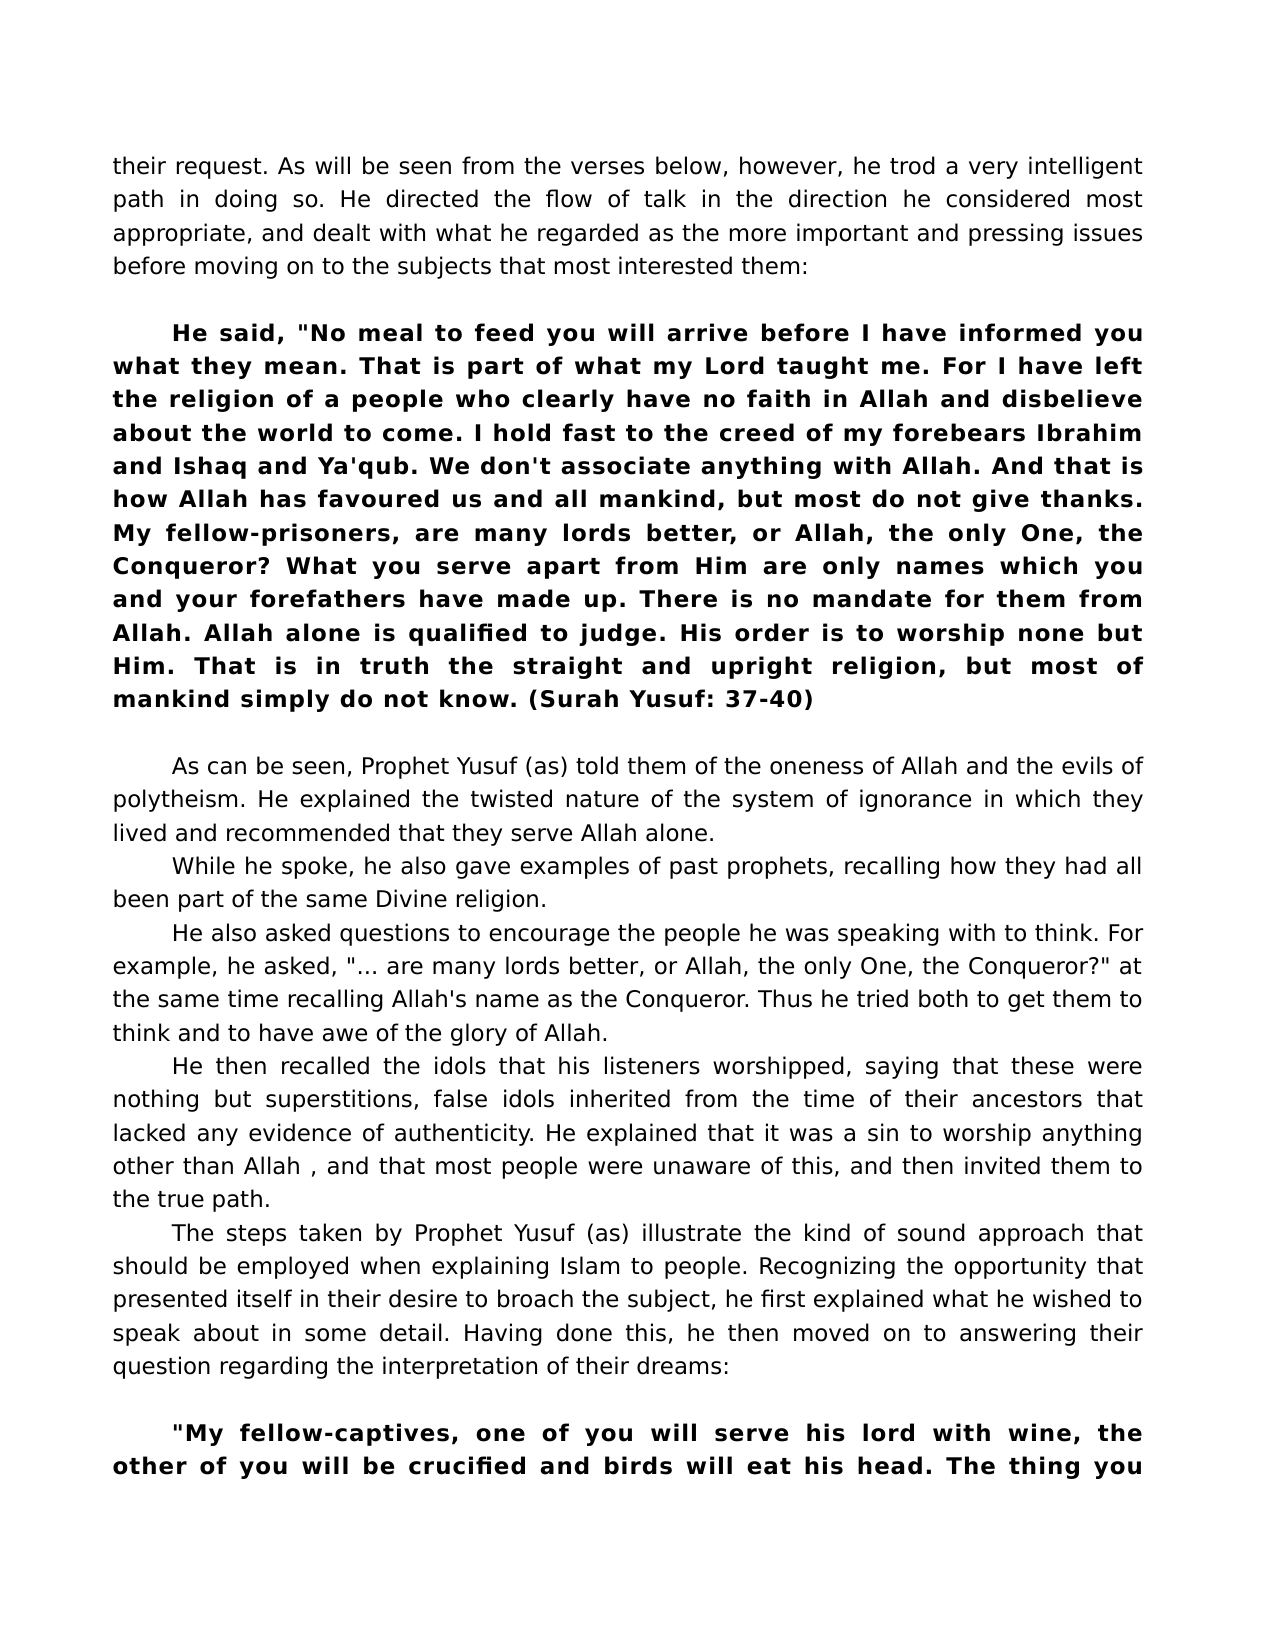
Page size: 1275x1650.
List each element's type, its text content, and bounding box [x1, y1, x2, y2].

text As can be seen, Prophet Yusuf (as) told them of the oneness of Allah and the evils of polytheism. He explained the twisted nature of the system of ignorance in which they lived and recommended that they serve Allah alone. [112, 748, 1145, 848]
text "My fellow-captives, one of you will serve his lord with wine, the other of you will be crucified and birds will eat his head. The thing you [112, 1414, 1145, 1481]
text He also asked questions to encourage the people he was speaking with to think. For example, he asked, "... are many lords better, or Allah, the only One, the Conqueror?" at the same time recalling Allah's name as the Conqueror. Thus he tried both to get them to think and to have awe of the glory of Allah. [112, 914, 1145, 1048]
text He said, "No meal to feed you will arrive before I have informed you what they mean. That is part of what my Lord taught me. For I have left the religion of a people who clearly have no faith in Allah and disbelieve about the world to come. I hold fast to the creed of my forebears Ibrahim and Ishaq and Ya'qub. We don't associate anything with Allah. And that is how Allah has favoured us and all mankind, but most do not give thanks. My fellow-prisoners, are many lords better, or Allah, the only One, the Conqueror? What you serve apart from Him are only names which you and your forefathers have made up. There is no mandate for them from Allah. Allah alone is qualified to judge. His order is to worship none but Him. That is in truth the straight and upright religion, but most of mankind simply do not know. (Surah Yusuf: 37-40) [112, 314, 1145, 714]
text He then recalled the idols that his listeners worshipped, saying that these were nothing but superstitions, false idols inherited from the time of their ancestors that lacked any evidence of authenticity. He explained that it was a sin to worship anything other than Allah , and that most people were unaware of this, and then invited them to the true path. [112, 1048, 1145, 1214]
text their request. As will be seen from the verses below, however, he trod a very intelligent path in doing so. He directed the flow of talk in the direction he considered most appropriate, and dealt with what he regarded as the more important and pressing issues before moving on to the subjects that most interested them: [112, 148, 1145, 281]
text While he spoke, he also gave examples of past prophets, recalling how they had all been part of the same Divine religion. [112, 848, 1145, 914]
text The steps taken by Prophet Yusuf (as) illustrate the kind of sound approach that should be employed when explaining Islam to people. Recognizing the opportunity that presented itself in their desire to broach the subject, he first explained what he wished to speak about in some detail. Having done this, he then moved on to answering their question regarding the interpretation of their dreams: [112, 1214, 1145, 1381]
